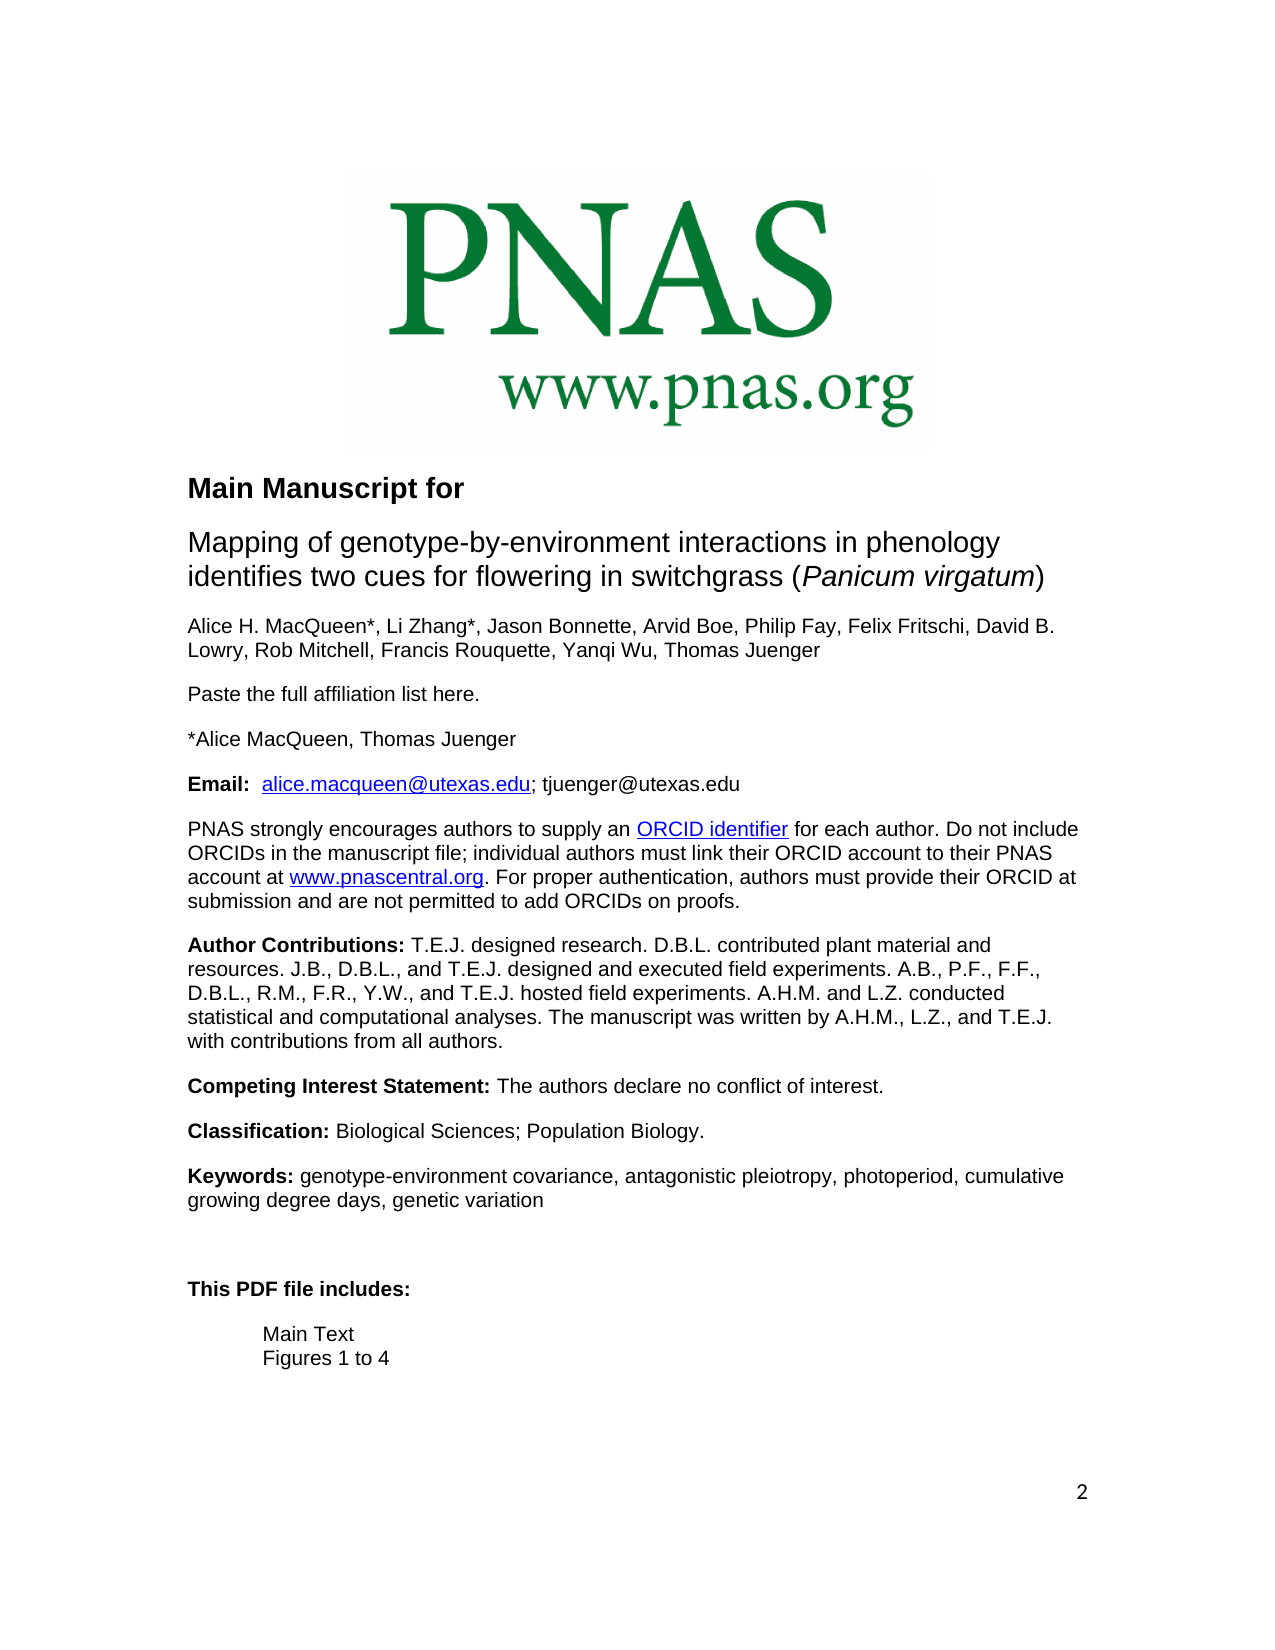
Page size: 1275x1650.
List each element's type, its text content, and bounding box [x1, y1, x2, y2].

text This PDF file includes: [187, 1277, 1087, 1301]
text Figures 1 to 4 [262, 1346, 1087, 1370]
text Author Contributions: T.E.J. designed research. D.B.L. contributed plant material and resources. J.B., D.B.L., and T.E.J. designed and executed field experiments. A.B., P.F., F.F., D.B.L., R.M., F.R., Y.W., and T.E.J. hosted field experiments. A.H.M. and L.Z. conducted statistical and computational analyses. The manuscript was written by A.H.M., L.Z., and T.E.J. with contributions from all authors. [187, 933, 1087, 1053]
text Paste the full affiliation list here. [187, 682, 1087, 706]
text Email: alice.macqueen@utexas.edu; tjuenger@utexas.edu [187, 772, 1087, 796]
text Classification: Biological Sciences; Population Biology. [187, 1119, 1087, 1143]
text PNAS strongly encourages authors to supply an ORCID identifier for each author. Do not include ORCIDs in the manuscript file; individual authors must link their ORCID account to their PNAS account at www.pnascentral.org. For proper authentication, authors must provide their ORCID at submission and are not permitted to add ORCIDs on proofs. [187, 817, 1087, 912]
text Keywords: genotype-environment covariance, antagonistic pleiotropy, photoperiod, cumulative growing degree days, genetic variation [187, 1163, 1087, 1211]
text Competing Interest Statement: The authors declare no conflict of interest. [187, 1074, 1087, 1098]
text Main Text [262, 1322, 1087, 1346]
text Mapping of genotype-by-environment interactions in phenology identifies two cues for flowering in switchgrass (Panicum virgatum) [187, 526, 1087, 593]
text Main Manuscript for [187, 471, 1087, 505]
text Alice H. MacQueen*, Li Zhang*, Jason Bonnette, Arvid Boe, Philip Fay, Felix Fritschi, David B. Lowry, Rob Mitchell, Francis Rouquette, Yanqi Wu, Thomas Juenger [187, 613, 1087, 661]
picture [343, 170, 932, 451]
text *Alice MacQueen, Thomas Juenger [187, 727, 1087, 751]
